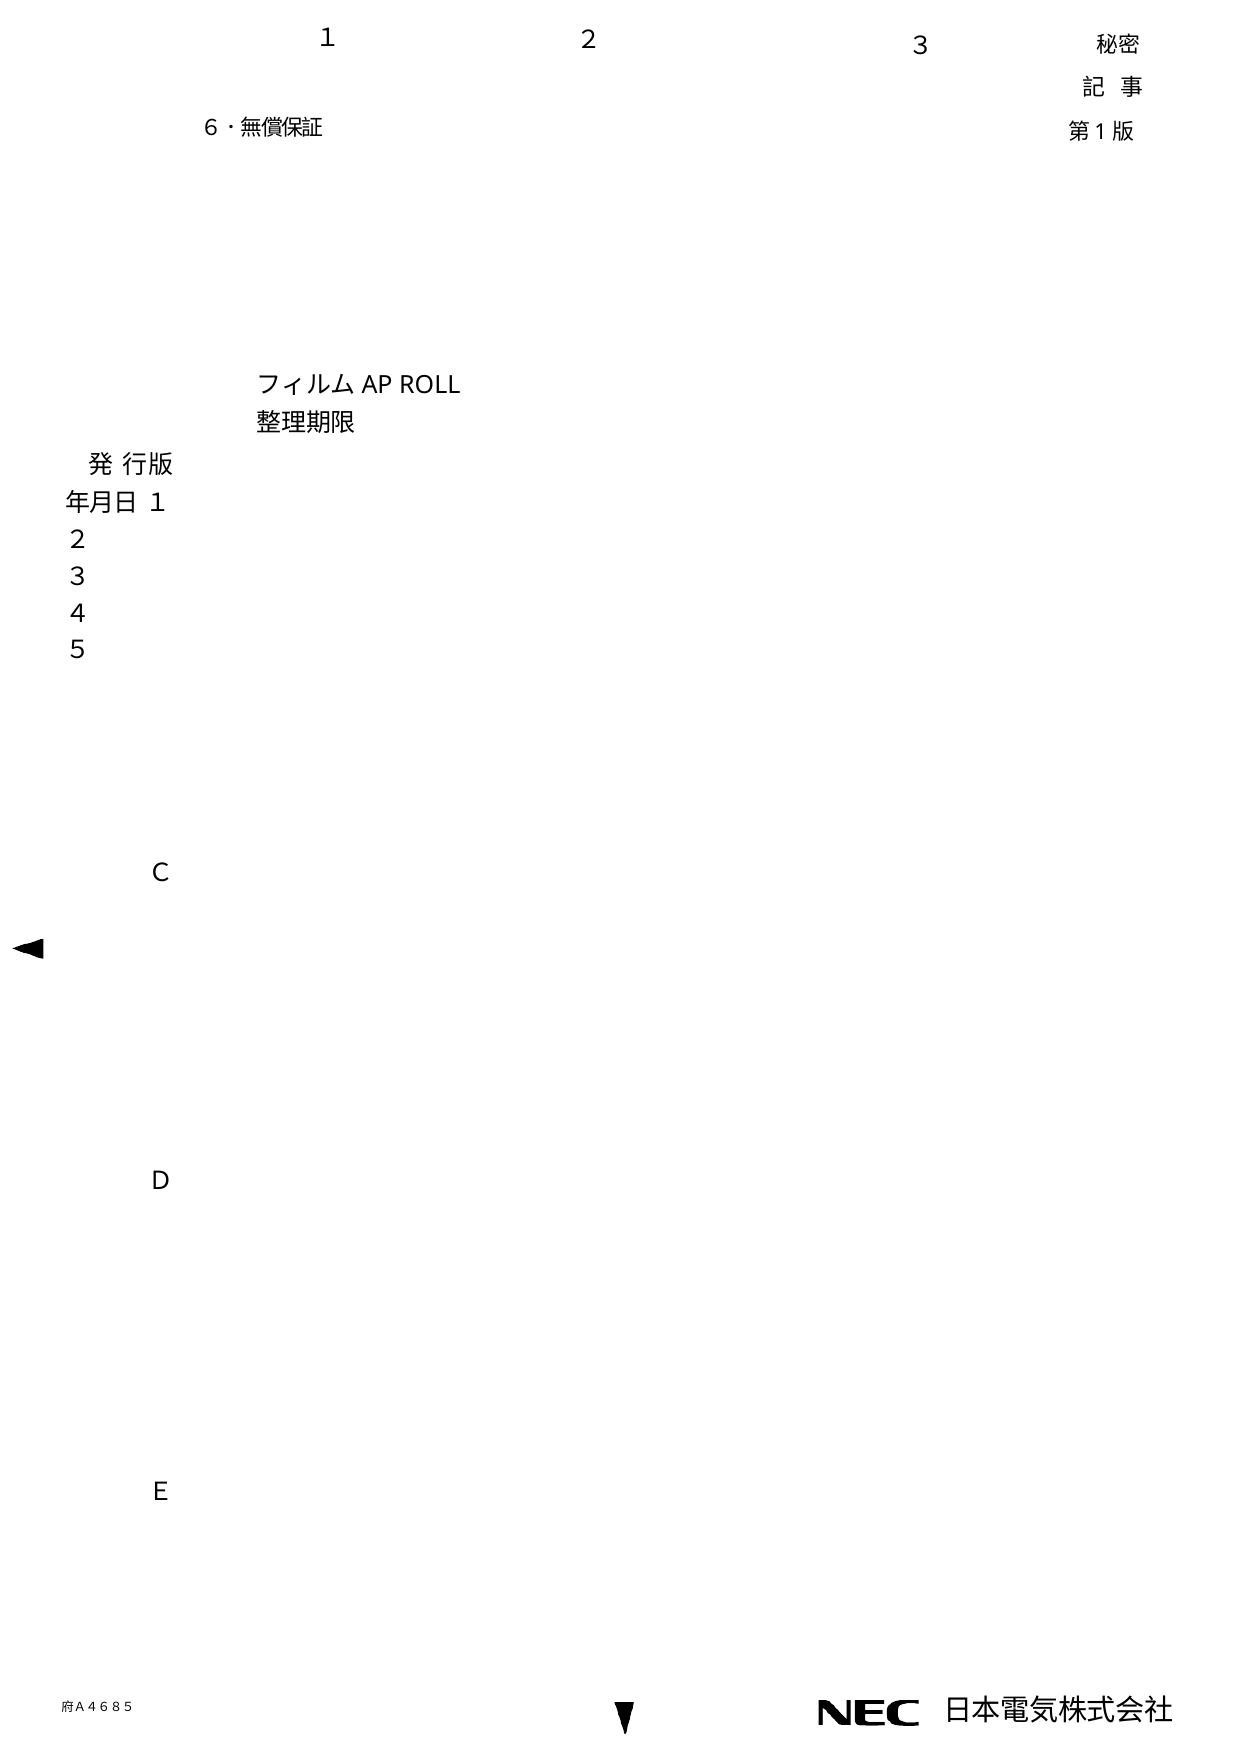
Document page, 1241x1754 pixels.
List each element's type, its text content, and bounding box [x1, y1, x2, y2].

text ６．無償保証 [200, 112, 606, 142]
text １ ２ [315, 20, 606, 55]
picture [854, 1700, 919, 1726]
text 第 1 版 [1069, 116, 1240, 146]
text Ｅ [0, 1474, 174, 1508]
text 整理期限 [257, 404, 1240, 438]
subtitle フィルム AP ROLL [257, 367, 1231, 401]
text 記 事 [1082, 70, 1240, 102]
subtitle 発 行版 年月日 １ [65, 447, 176, 518]
text ３ 秘密 [909, 27, 1240, 61]
text Ｄ [0, 1163, 174, 1197]
picture [614, 1702, 634, 1734]
text Ｃ [0, 855, 174, 889]
picture [12, 939, 44, 959]
text ２ ３ ４ ５ [65, 522, 91, 666]
picture [818, 1700, 851, 1725]
